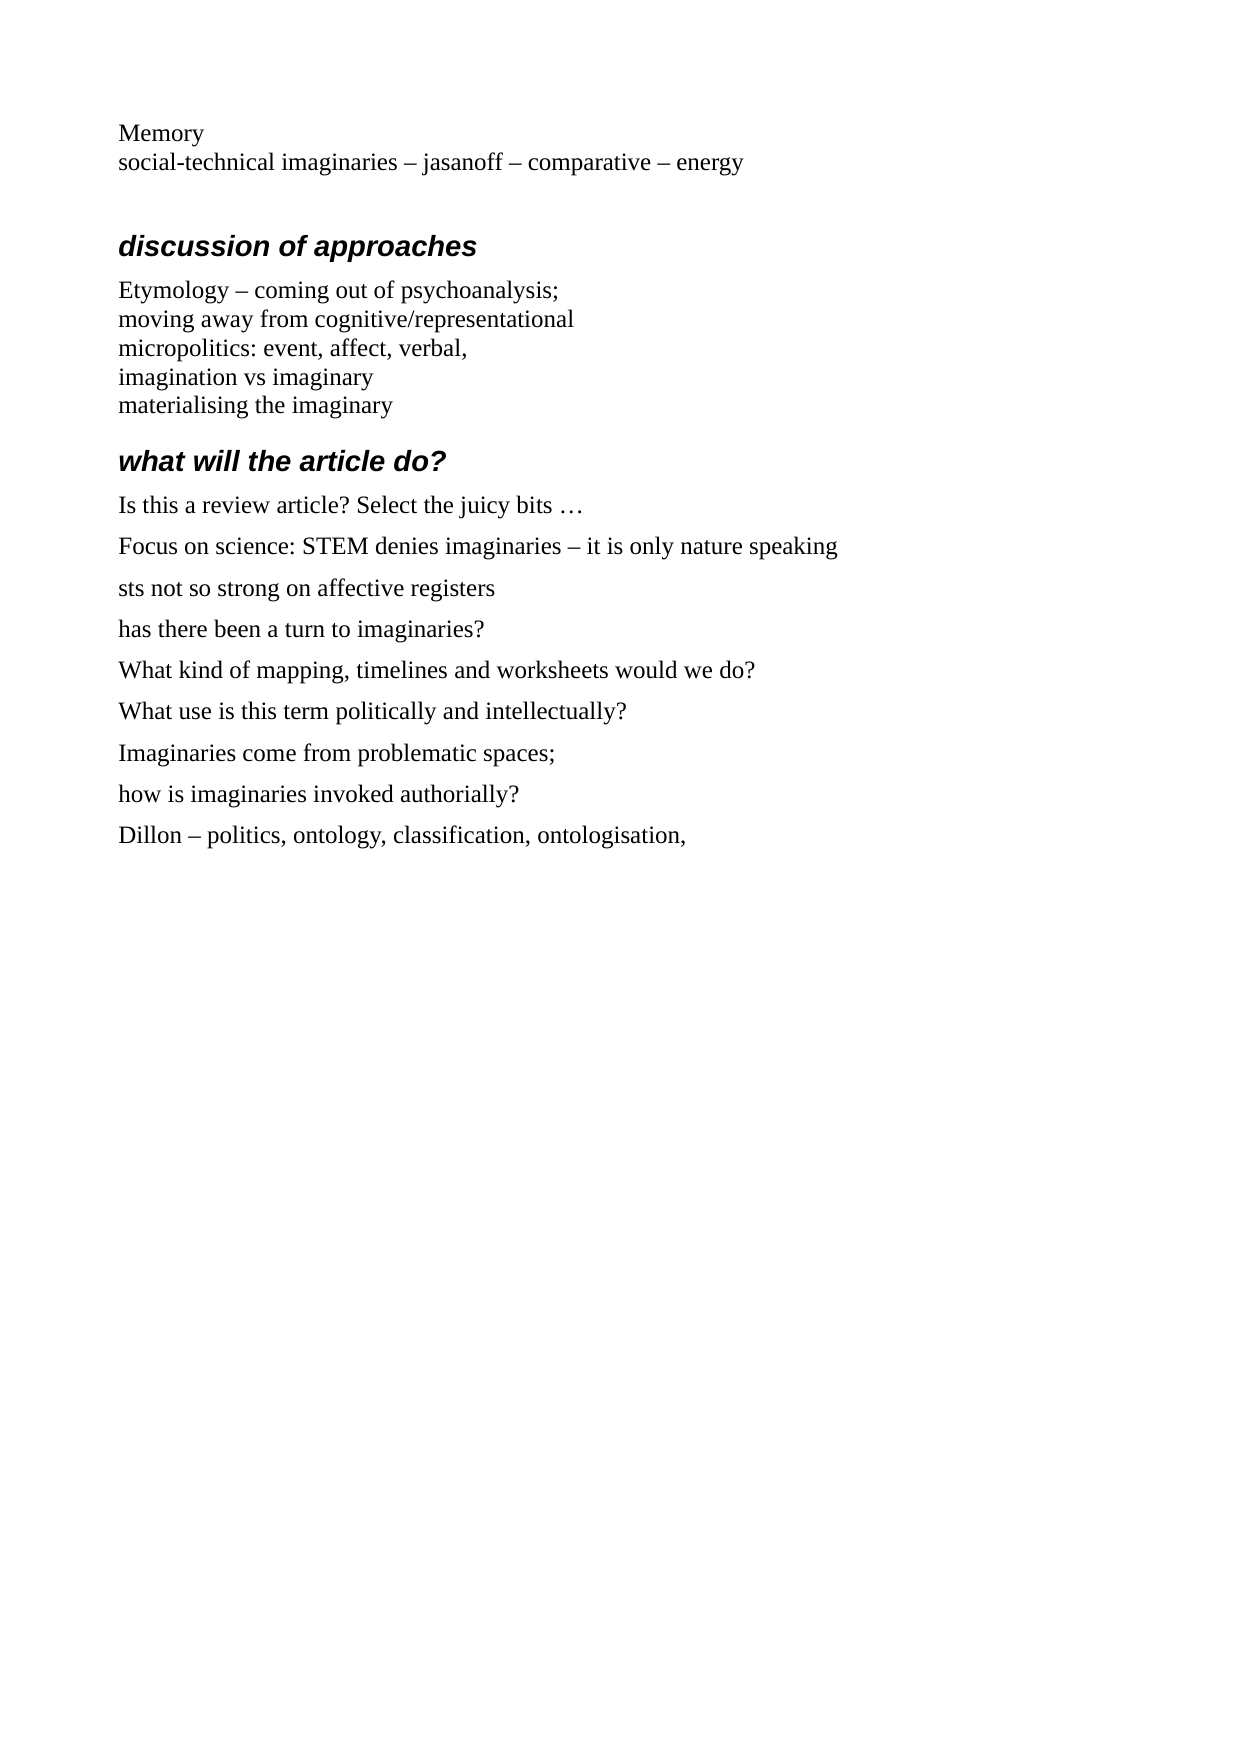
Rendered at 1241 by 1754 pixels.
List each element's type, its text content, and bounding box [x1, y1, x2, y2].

text imagination vs imaginary [118, 362, 1122, 390]
text social-technical imaginaries – jasanoff – comparative – energy [118, 147, 1122, 176]
text What kind of mapping, timelines and worksheets would we do? [118, 655, 1122, 684]
text moving away from cognitive/representational [118, 304, 1122, 333]
text has there been a turn to imaginaries? [118, 614, 1122, 643]
text Etymology – coming out of psychoanalysis; [118, 275, 1122, 304]
subtitle discussion of approaches [118, 229, 1122, 263]
text Imaginaries come from problematic spaces; [118, 738, 1122, 766]
subtitle what will the article do? [118, 444, 1122, 478]
text What use is this term politically and intellectually? [118, 696, 1122, 725]
text Focus on science: STEM denies imaginaries – it is only nature speaking [118, 531, 1122, 560]
text materialising the imaginary [118, 390, 1122, 419]
text Dillon – politics, ontology, classification, ontologisation, [118, 820, 1122, 849]
text how is imaginaries invoked authorially? [118, 779, 1122, 808]
text micropolitics: event, affect, verbal, [118, 333, 1122, 362]
text Is this a review article? Select the juicy bits … [118, 490, 1122, 519]
text sts not so strong on affective registers [118, 573, 1122, 601]
text Memory [118, 118, 1122, 147]
